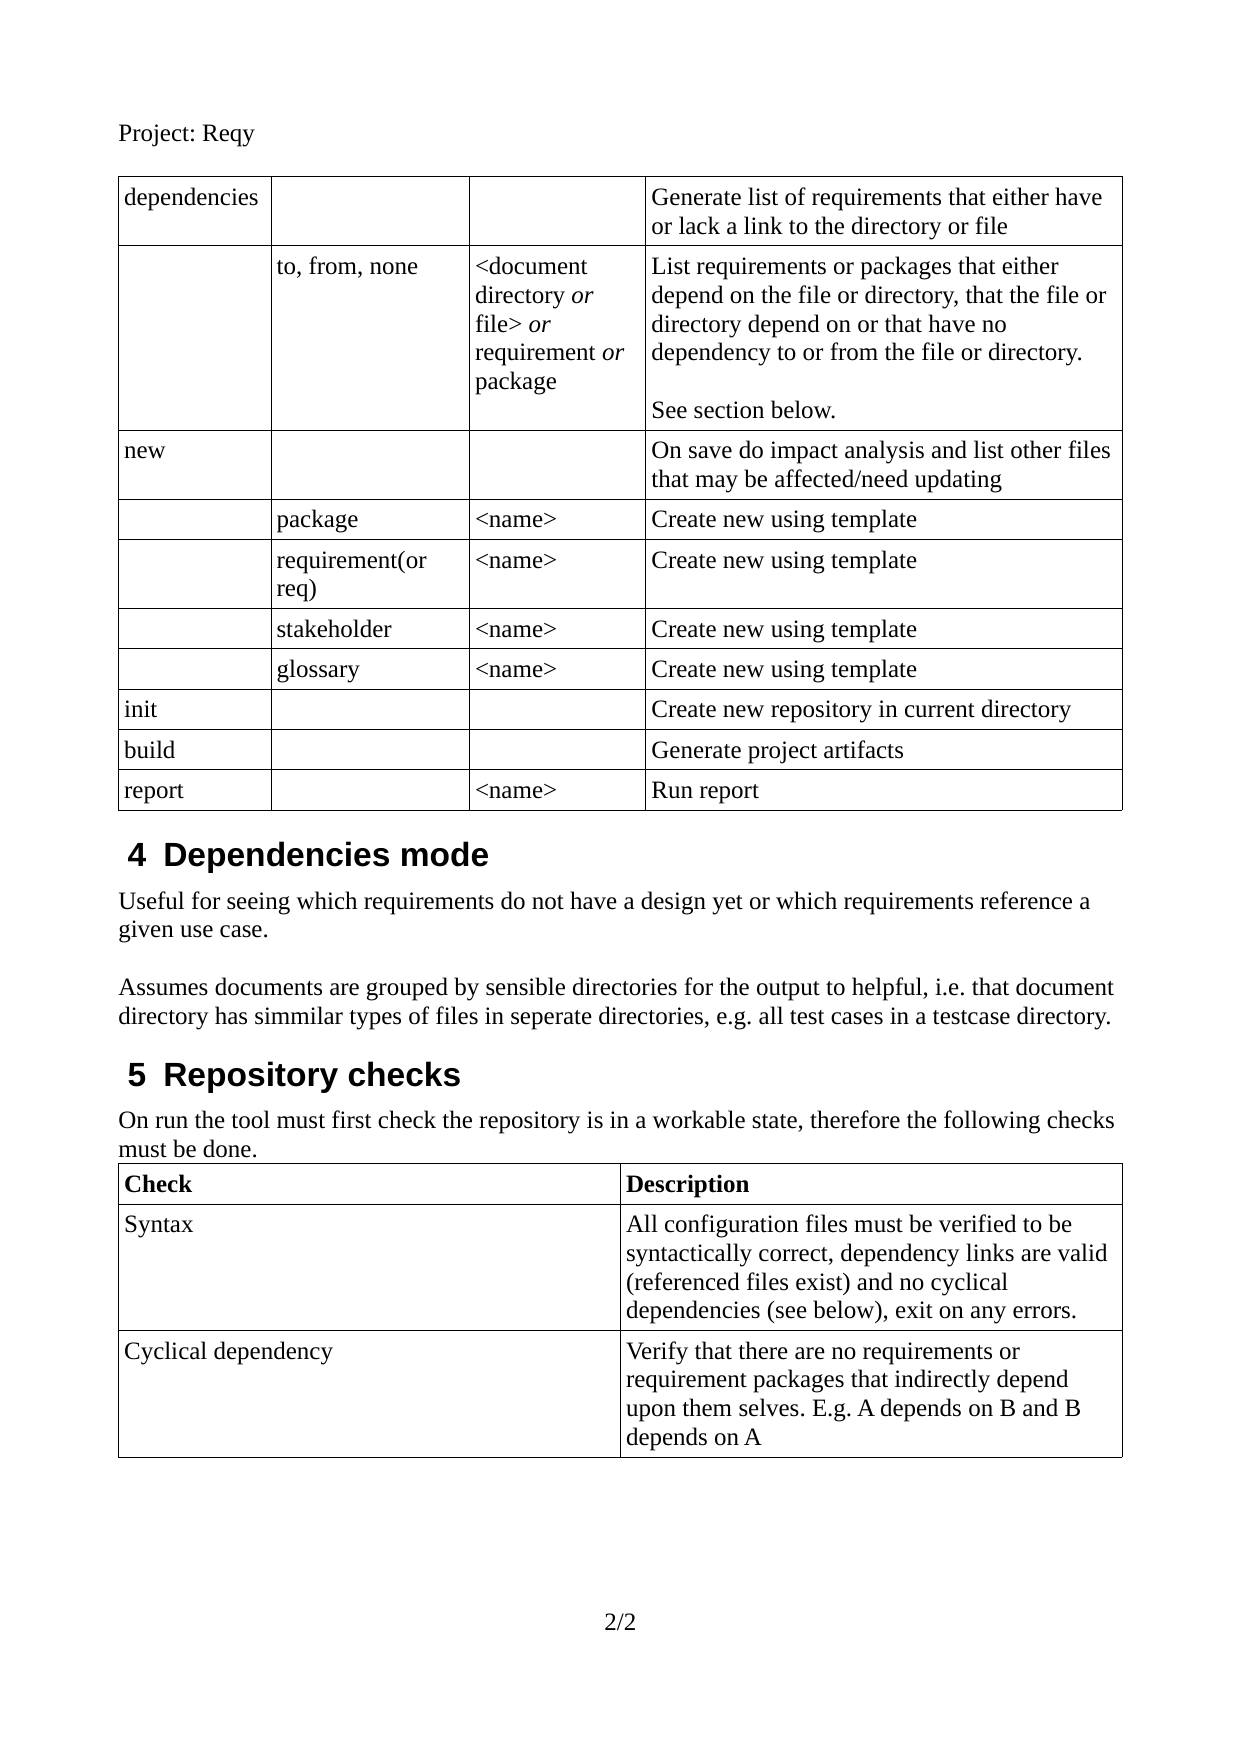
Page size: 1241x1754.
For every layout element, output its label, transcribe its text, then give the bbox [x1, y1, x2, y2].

table_cell [470, 177, 645, 245]
text On run the tool must first check the repository is in a workable state, therefore the following checks must be done. [118, 1106, 1122, 1163]
table_cell requirement(or req) [272, 540, 469, 608]
table_cell [470, 431, 645, 498]
table_cell Syntax [119, 1205, 620, 1330]
table_cell to, from, none [272, 246, 469, 429]
table_cell Create new repository in current directory [646, 690, 1122, 729]
table_cell List requirements or packages that either depend on the file or directory, that the file or directory depend on or that have no dependency to or from the file or directory. See section below. [646, 246, 1122, 429]
table_cell new [119, 431, 271, 498]
table_cell stakeholder [272, 609, 469, 648]
table_cell [272, 770, 469, 809]
table_header Description [621, 1164, 1122, 1203]
table_cell package [272, 500, 469, 539]
table_cell glossary [272, 649, 469, 688]
table_cell Create new using template [646, 500, 1122, 539]
table_cell Create new using template [646, 649, 1122, 688]
table_cell [272, 431, 469, 498]
subtitle Dependencies mode [118, 834, 1122, 873]
table_cell Generate list of requirements that either have or lack a link to the directory or file [646, 177, 1122, 245]
text Assumes documents are grouped by sensible directories for the output to helpful, i.e. that document directory has simmilar types of files in seperate directories, e.g. all test cases in a testcase directory. [118, 972, 1122, 1029]
table_cell <name> [470, 500, 645, 539]
table_cell Generate project artifacts [646, 730, 1122, 769]
table_cell Cyclical dependency [119, 1331, 620, 1457]
table_cell [119, 540, 271, 608]
table_cell init [119, 690, 271, 729]
table_cell [119, 609, 271, 648]
text Useful for seeing which requirements do not have a design yet or which requirements reference a given use case. [118, 886, 1122, 943]
table_cell <name> [470, 770, 645, 809]
table_cell [272, 690, 469, 729]
table_cell Verify that there are no requirements or requirement packages that indirectly depend upon them selves. E.g. A depends on B and B depends on A [621, 1331, 1122, 1457]
table_cell [272, 730, 469, 769]
table_cell <name> [470, 649, 645, 688]
table_cell [272, 177, 469, 245]
table_cell Create new using template [646, 540, 1122, 608]
table_cell [470, 690, 645, 729]
table_header Check [119, 1164, 620, 1203]
table_cell [119, 649, 271, 688]
table_cell dependencies [119, 177, 271, 245]
table_cell build [119, 730, 271, 769]
table_cell [119, 246, 271, 429]
table_cell [470, 730, 645, 769]
table_cell [119, 500, 271, 539]
table_cell All configuration files must be verified to be syntactically correct, dependency links are valid (referenced files exist) and no cyclical dependencies (see below), exit on any errors. [621, 1205, 1122, 1330]
table_cell report [119, 770, 271, 809]
table_cell On save do impact analysis and list other files that may be affected/need updating [646, 431, 1122, 498]
subtitle Repository checks [118, 1054, 1122, 1093]
table_cell Create new using template [646, 609, 1122, 648]
table_cell <document directory or file> or requirement or package [470, 246, 645, 429]
table_cell Run report [646, 770, 1122, 809]
table_cell <name> [470, 609, 645, 648]
table_cell <name> [470, 540, 645, 608]
